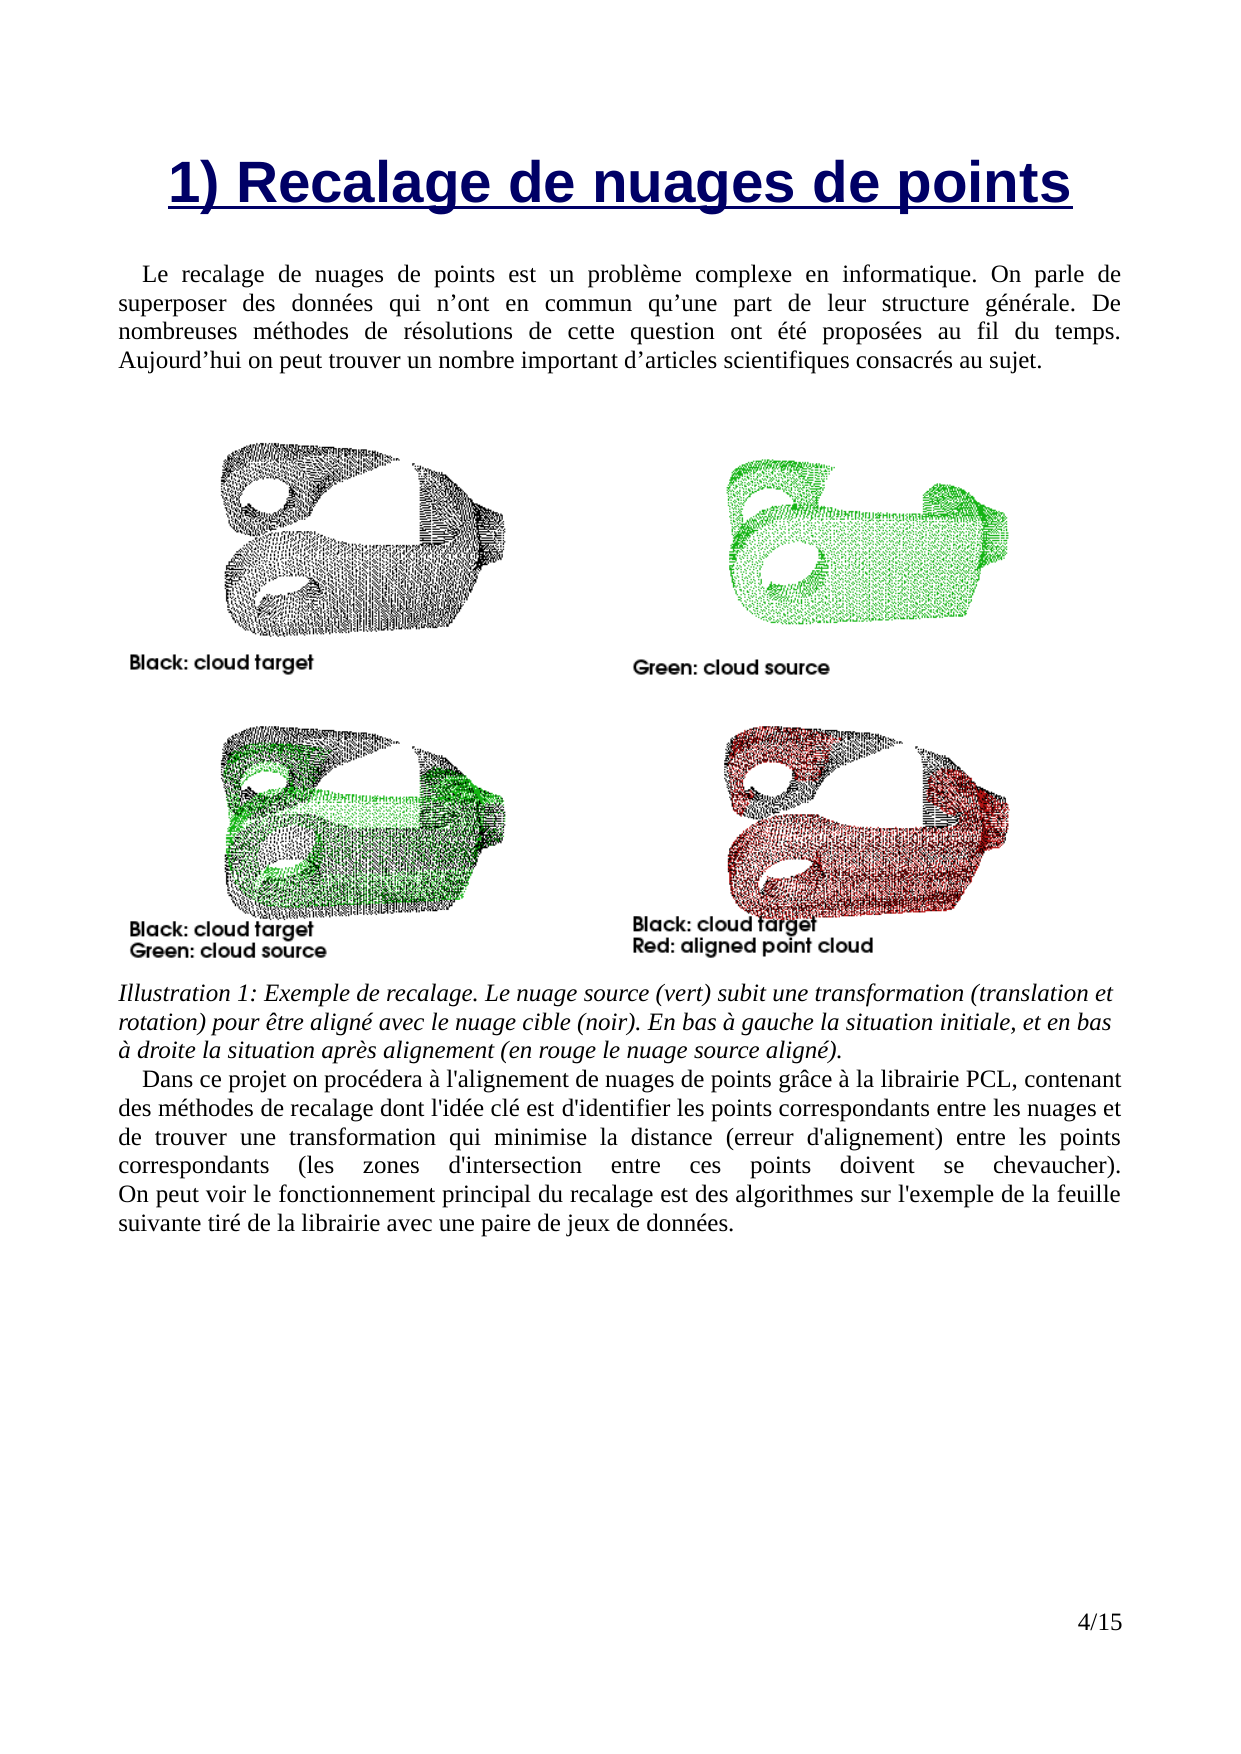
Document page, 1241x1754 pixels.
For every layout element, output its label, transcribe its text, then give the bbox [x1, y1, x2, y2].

text Le recalage de nuages de points est un problème complexe en informatique. On parle de superposer des données qui n’ont en commun qu’une part de leur structure générale. De nombreuses méthodes de résolutions de cette question ont été proposées au fil du temps. Aujourd’hui on peut trouver un nombre important d’articles scientifiques consacrés au sujet. [118, 259, 1122, 374]
text Illustration 1: Exemple de recalage. Le nuage source (vert) subit une transformation (translation et rotation) pour être aligné avec le nuage cible (noir). En bas à gauche la situation initiale, et en bas à droite la situation après alignement (en rouge le nuage source aligné). [118, 978, 1122, 1064]
text Dans ce projet on procédera à l'alignement de nuages de points grâce à la librairie PCL, contenant des méthodes de recalage dont l'idée clé est d'identifier les points correspondants entre les nuages et de trouver une transformation qui minimise la distance (erreur d'alignement) entre les points correspondants (les zones d'intersection entre ces points doivent se chevaucher). On peut voir le fonctionnement principal du recalage est des algorithmes sur l'exemple de la feuille suivante tiré de la librairie avec une paire de jeux de données. [118, 1064, 1122, 1237]
subtitle 1) Recalage de nuages de points [118, 148, 1122, 215]
picture [118, 418, 1123, 978]
